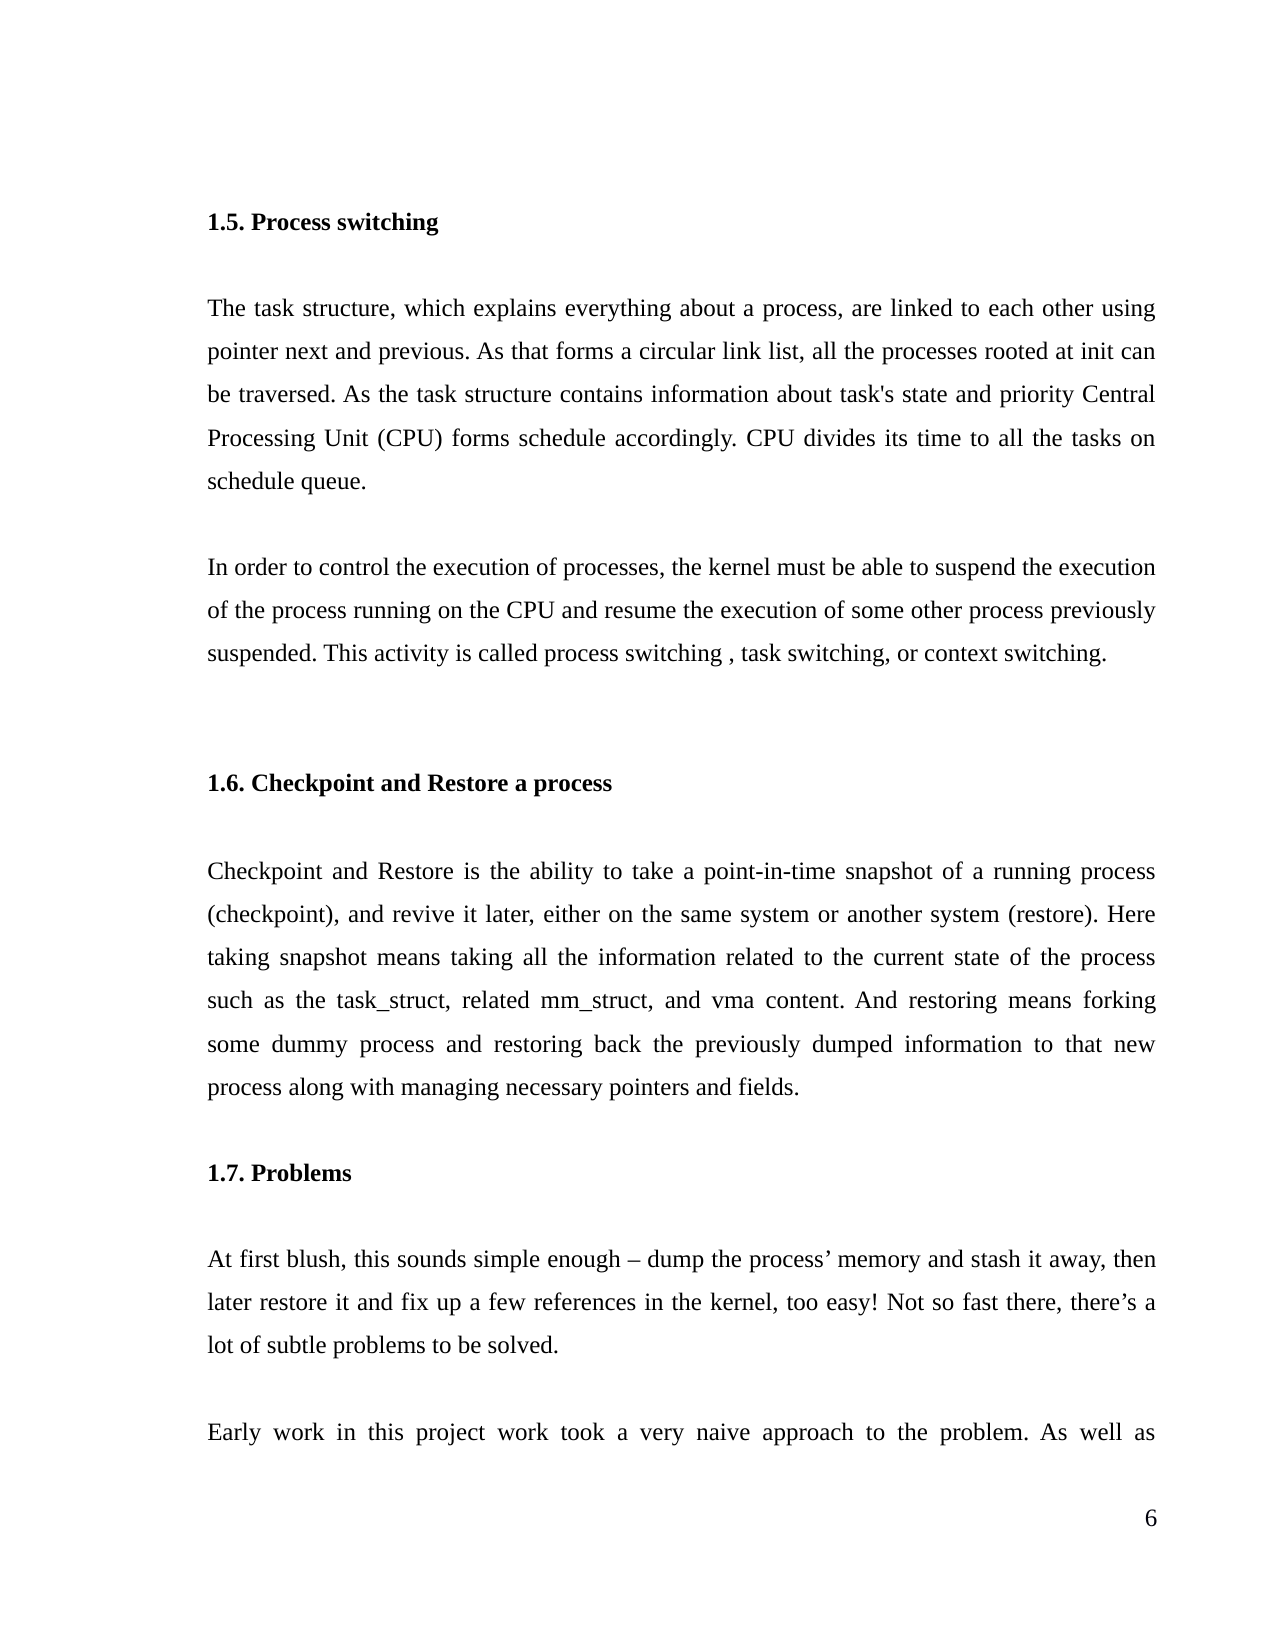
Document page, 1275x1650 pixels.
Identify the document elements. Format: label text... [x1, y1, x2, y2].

text Checkpoint and Restore is the ability to take a point-in-time snapshot of a running process (checkpoint), and revive it later, either on the same system or another system (restore). Here taking snapshot means taking all the information related to the current state of the process such as the task_struct, related mm_struct, and vma content. And restoring means forking some dummy process and restoring back the previously dumped information to that new process along with managing necessary pointers and fields. [207, 856, 1157, 1101]
subtitle 1.7. Problems [207, 1158, 1157, 1187]
text Early work in this project work took a very naive approach to the problem. As well as [207, 1417, 1157, 1446]
text At first blush, this sounds simple enough – dump the process’ memory and stash it away, then later restore it and fix up a few references in the kernel, too easy! Not so fast there, there’s a lot of subtle problems to be solved. [207, 1244, 1157, 1359]
text The task structure, which explains everything about a process, are linked to each other using pointer next and previous. As that forms a circular link list, all the processes rooted at init can be traversed. As the task structure contains information about task's state and priority Central Processing Unit (CPU) forms schedule accordingly. CPU divides its time to all the tasks on schedule queue. [207, 293, 1157, 494]
subtitle 1.5. Process switching [207, 207, 1157, 236]
text In order to control the execution of processes, the kernel must be able to suspend the execution of the process running on the CPU and resume the execution of some other process previously suspended. This activity is called process switching , task switching, or context switching. [207, 552, 1157, 667]
subtitle 1.6. Checkpoint and Restore a process [207, 768, 1157, 796]
